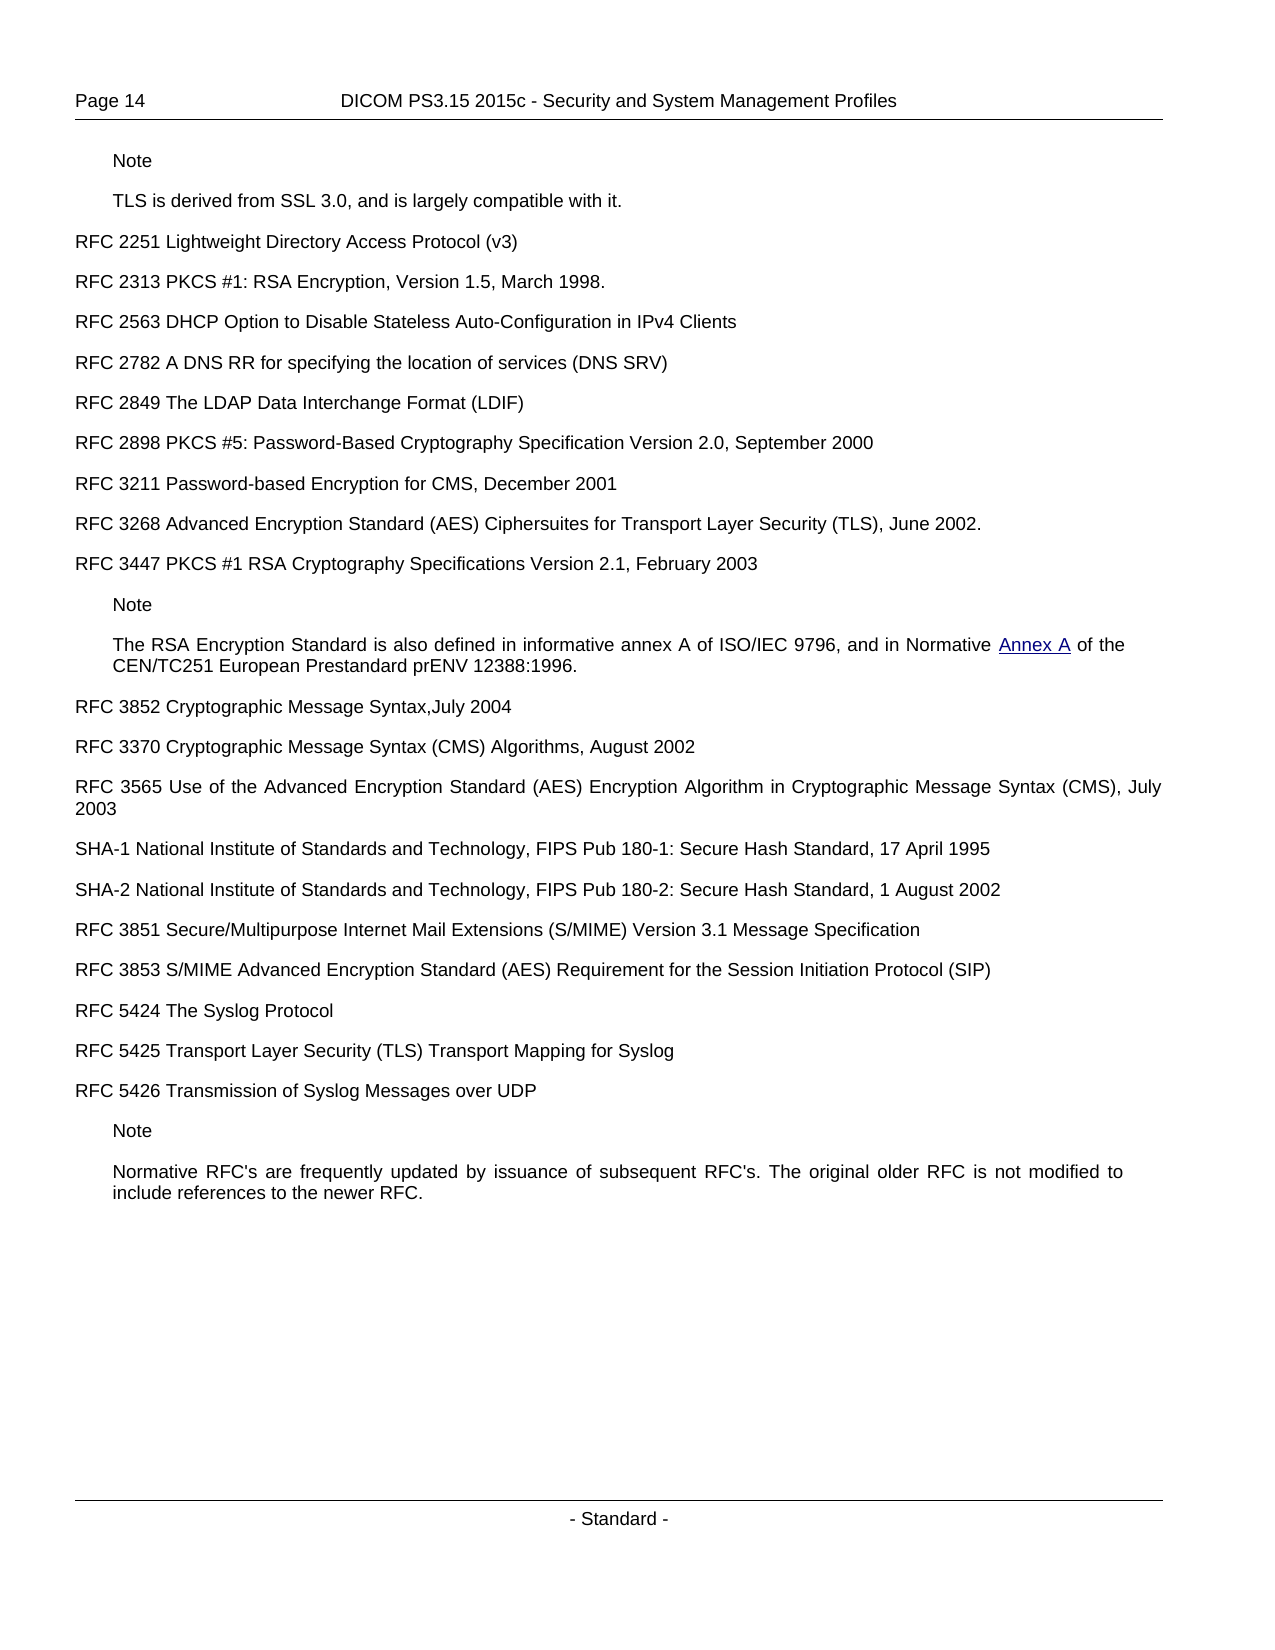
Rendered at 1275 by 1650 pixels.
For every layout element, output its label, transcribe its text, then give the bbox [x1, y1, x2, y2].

text RFC 3370 Cryptographic Message Syntax (CMS) Algorithms, August 2002 [75, 736, 1162, 757]
text Note [112, 150, 1125, 172]
text RFC 5426 Transmission of Syslog Messages over UDP [75, 1080, 1162, 1102]
text RFC 3447 PKCS #1 RSA Cryptography Specifications Version 2.1, February 2003 [75, 553, 1162, 575]
text TLS is derived from SSL 3.0, and is largely compatible with it. [112, 190, 1125, 212]
text RFC 3211 Password-based Encryption for CMS, December 2001 [75, 472, 1162, 494]
text Note [112, 593, 1125, 615]
text Note [112, 1120, 1125, 1142]
text RFC 2313 PKCS #1: RSA Encryption, Version 1.5, March 1998. [75, 271, 1162, 292]
text RFC 5424 The Syslog Protocol [75, 999, 1162, 1021]
text RFC 3565 Use of the Advanced Encryption Standard (AES) Encryption Algorithm in Cryptographic Message Syntax (CMS), July 2003 [75, 776, 1162, 819]
text RFC 2782 A DNS RR for specifying the location of services (DNS SRV) [75, 352, 1162, 373]
text RFC 3851 Secure/Multipurpose Internet Mail Extensions (S/MIME) Version 3.1 Message Specification [75, 919, 1162, 940]
text RFC 2898 PKCS #5: Password-Based Cryptography Specification Version 2.0, September 2000 [75, 432, 1162, 454]
text RFC 2563 DHCP Option to Disable Stateless Auto-Configuration in IPv4 Clients [75, 311, 1162, 333]
text SHA-1 National Institute of Standards and Technology, FIPS Pub 180-1: Secure Hash Standard, 17 April 1995 [75, 838, 1162, 860]
text RFC 2849 The LDAP Data Interchange Format (LDIF) [75, 392, 1162, 413]
text Normative RFC's are frequently updated by issuance of subsequent RFC's. The original older RFC is not modified to include references to the newer RFC. [112, 1161, 1125, 1204]
text RFC 2251 Lightweight Directory Access Protocol (v3) [75, 231, 1162, 252]
text RFC 3268 Advanced Encryption Standard (AES) Ciphersuites for Transport Layer Security (TLS), June 2002. [75, 513, 1162, 534]
text The RSA Encryption Standard is also defined in informative annex A of ISO/IEC 9796, and in Normative Annex A of the CEN/TC251 European Prestandard prENV 12388:1996. [112, 634, 1125, 677]
text RFC 5425 Transport Layer Security (TLS) Transport Mapping for Syslog [75, 1040, 1162, 1061]
text SHA-2 National Institute of Standards and Technology, FIPS Pub 180-2: Secure Hash Standard, 1 August 2002 [75, 878, 1162, 900]
text RFC 3852 Cryptographic Message Syntax,July 2004 [75, 696, 1162, 717]
text RFC 3853 S/MIME Advanced Encryption Standard (AES) Requirement for the Session Initiation Protocol (SIP) [75, 959, 1162, 981]
